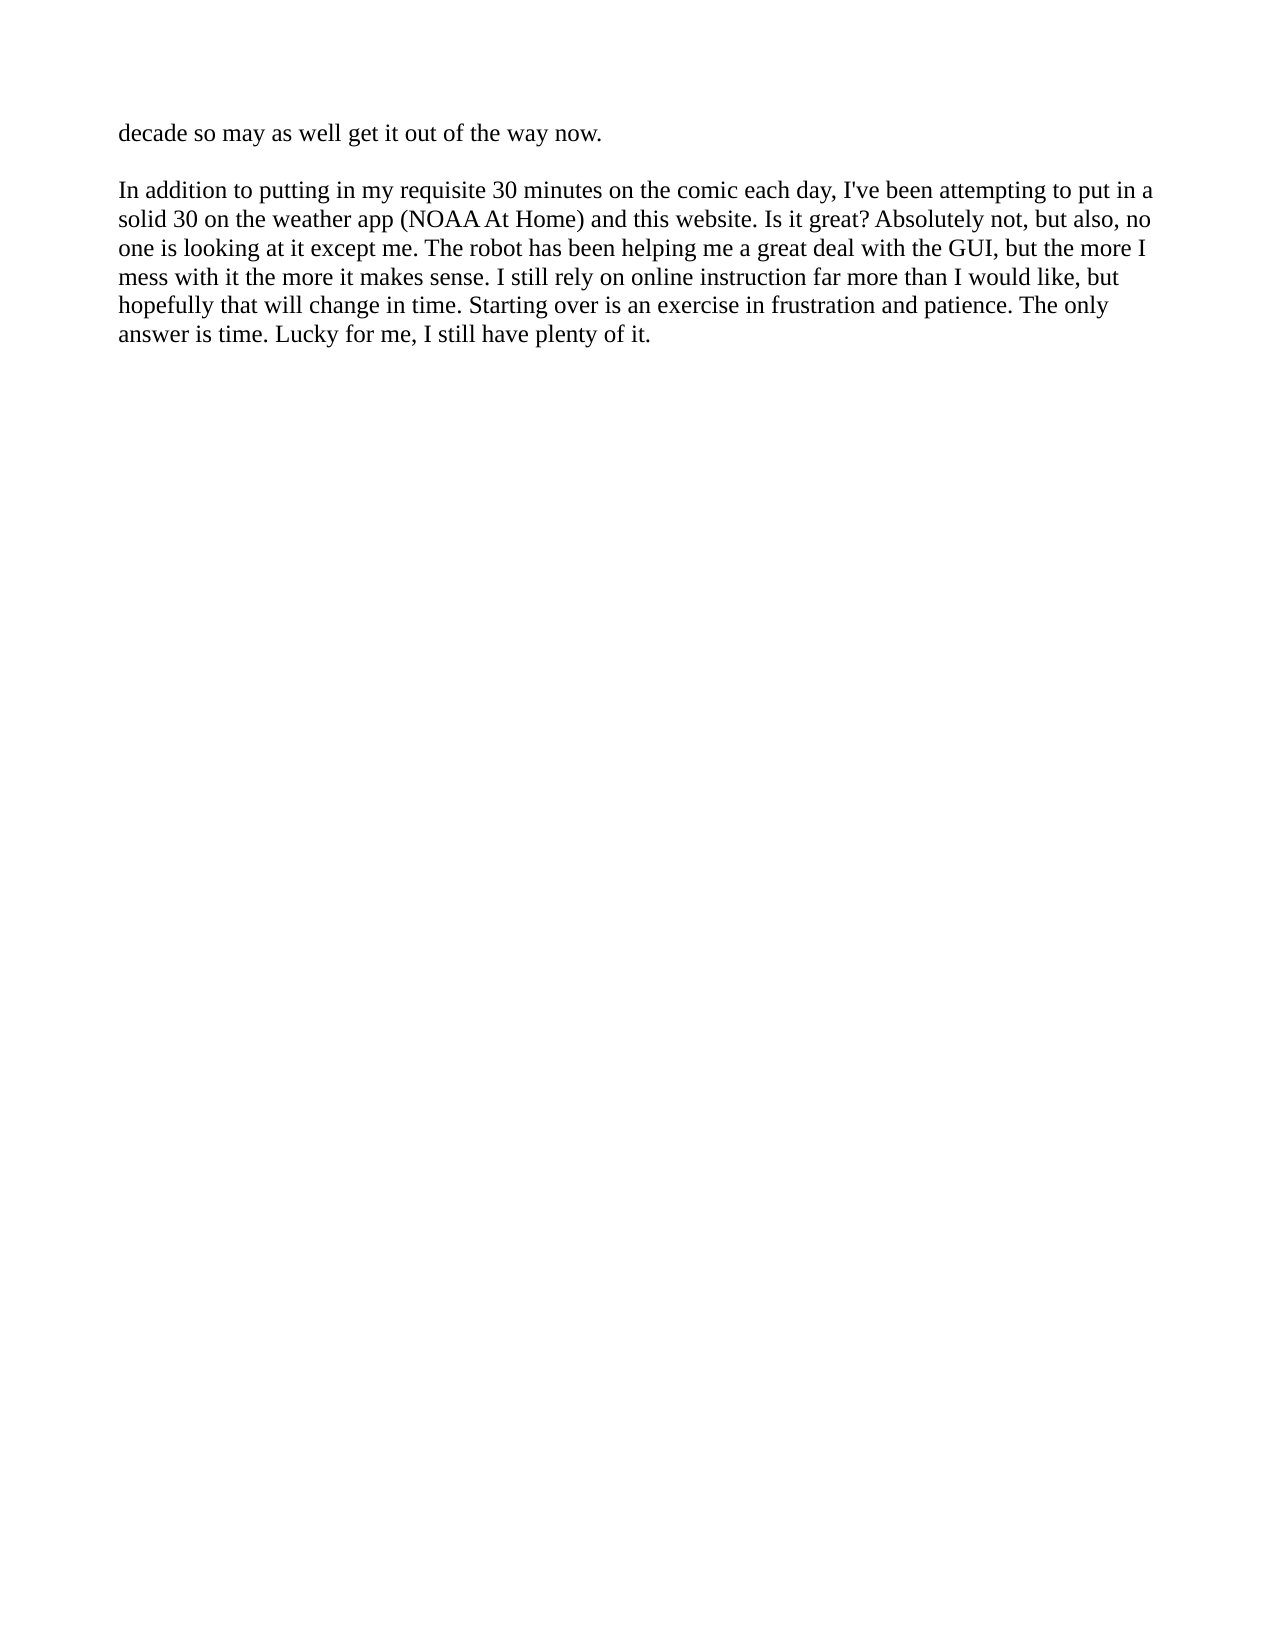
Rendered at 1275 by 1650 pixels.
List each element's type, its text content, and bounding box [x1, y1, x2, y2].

text In addition to putting in my requisite 30 minutes on the comic each day, I've been attempting to put in a solid 30 on the weather app (NOAA At Home) and this website. Is it great? Absolutely not, but also, no one is looking at it except me. The robot has been helping me a great deal with the GUI, but the more I mess with it the more it makes sense. I still rely on online instruction far more than I would like, but hopefully that will change in time. Starting over is an exercise in frustration and patience. The only answer is time. Lucky for me, I still have plenty of it. [118, 176, 1157, 348]
text decade so may as well get it out of the way now. [118, 118, 1157, 147]
